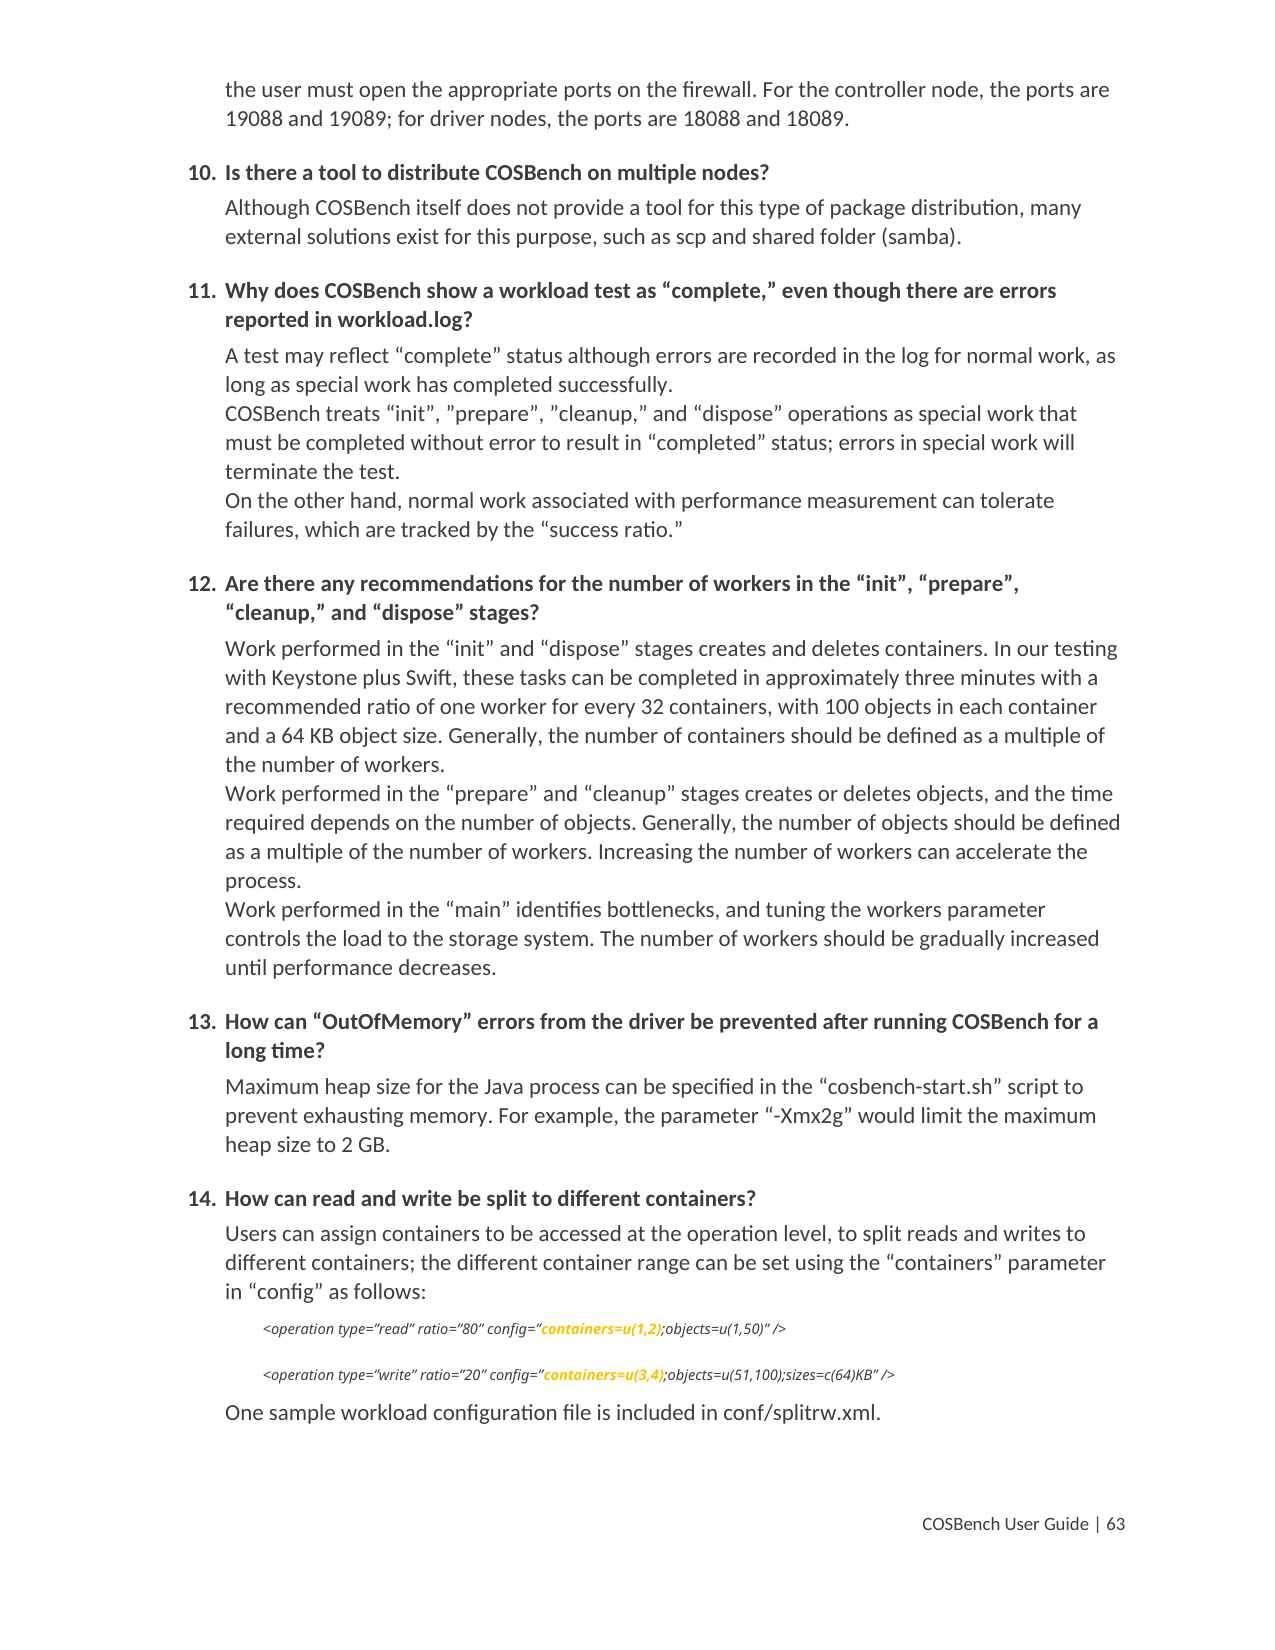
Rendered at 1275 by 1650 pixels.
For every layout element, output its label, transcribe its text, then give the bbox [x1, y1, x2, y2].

text the user must open the appropriate ports on the firewall. For the controller node, the ports are 19088 and 19089; for driver nodes, the ports are 18088 and 18089. [225, 75, 1125, 132]
list Are there any recommendations for the number of workers in the “init”, “prepare”, “cleanup,” and “dispose” stages? [187, 569, 1125, 626]
text <operation type=”write” ratio=”20” config=”containers=u(3,4);objects=u(51,100);sizes=c(64)KB” /> [262, 1365, 1125, 1384]
text Work performed in the “init” and “dispose” stages creates and deletes containers. In our testing with Keystone plus Swift, these tasks can be completed in approximately three minutes with a recommended ratio of one worker for every 32 containers, with 100 objects in each container and a 64 KB object size. Generally, the number of containers should be defined as a multiple of the number of workers. [225, 634, 1125, 778]
text One sample workload configuration file is included in conf/splitrw.xml. [225, 1398, 1125, 1426]
text Maximum heap size for the Java process can be specified in the “cosbench-start.sh” script to prevent exhausting memory. For example, the parameter “-Xmx2g” would limit the maximum heap size to 2 GB. [225, 1072, 1125, 1158]
text COSBench treats “init”, ”prepare”, ”cleanup,” and “dispose” operations as special work that must be completed without error to result in “completed” status; errors in special work will terminate the test. [225, 399, 1125, 485]
list Is there a tool to distribute COSBench on multiple nodes? [187, 158, 1125, 186]
text On the other hand, normal work associated with performance measurement can tolerate failures, which are tracked by the “success ratio.” [225, 486, 1125, 543]
list Why does COSBench show a workload test as “complete,” even though there are errors reported in workload.log? [187, 277, 1125, 334]
text Users can assign containers to be accessed at the operation level, to split reads and writes to different containers; the different container range can be set using the “containers” parameter in “config” as follows: [225, 1219, 1125, 1306]
text A test may reflect “complete” status although errors are recorded in the log for normal work, as long as special work has completed successfully. [225, 341, 1125, 398]
text <operation type=”read” ratio=”80” config=”containers=u(1,2);objects=u(1,50)” /> [262, 1319, 1125, 1339]
list How can read and write be split to different containers? [187, 1184, 1125, 1212]
text Work performed in the “prepare” and “cleanup” stages creates or deletes objects, and the time required depends on the number of objects. Generally, the number of objects should be defined as a multiple of the number of workers. Increasing the number of workers can accelerate the process. [225, 779, 1125, 894]
list How can “OutOfMemory” errors from the driver be prevented after running COSBench for a long time? [187, 1007, 1125, 1064]
text Although COSBench itself does not provide a tool for this type of package distribution, many external solutions exist for this purpose, such as scp and shared folder (samba). [225, 193, 1125, 251]
text Work performed in the “main” identifies bottlenecks, and tuning the workers parameter controls the load to the storage system. The number of workers should be gradually increased until performance decreases. [225, 895, 1125, 981]
